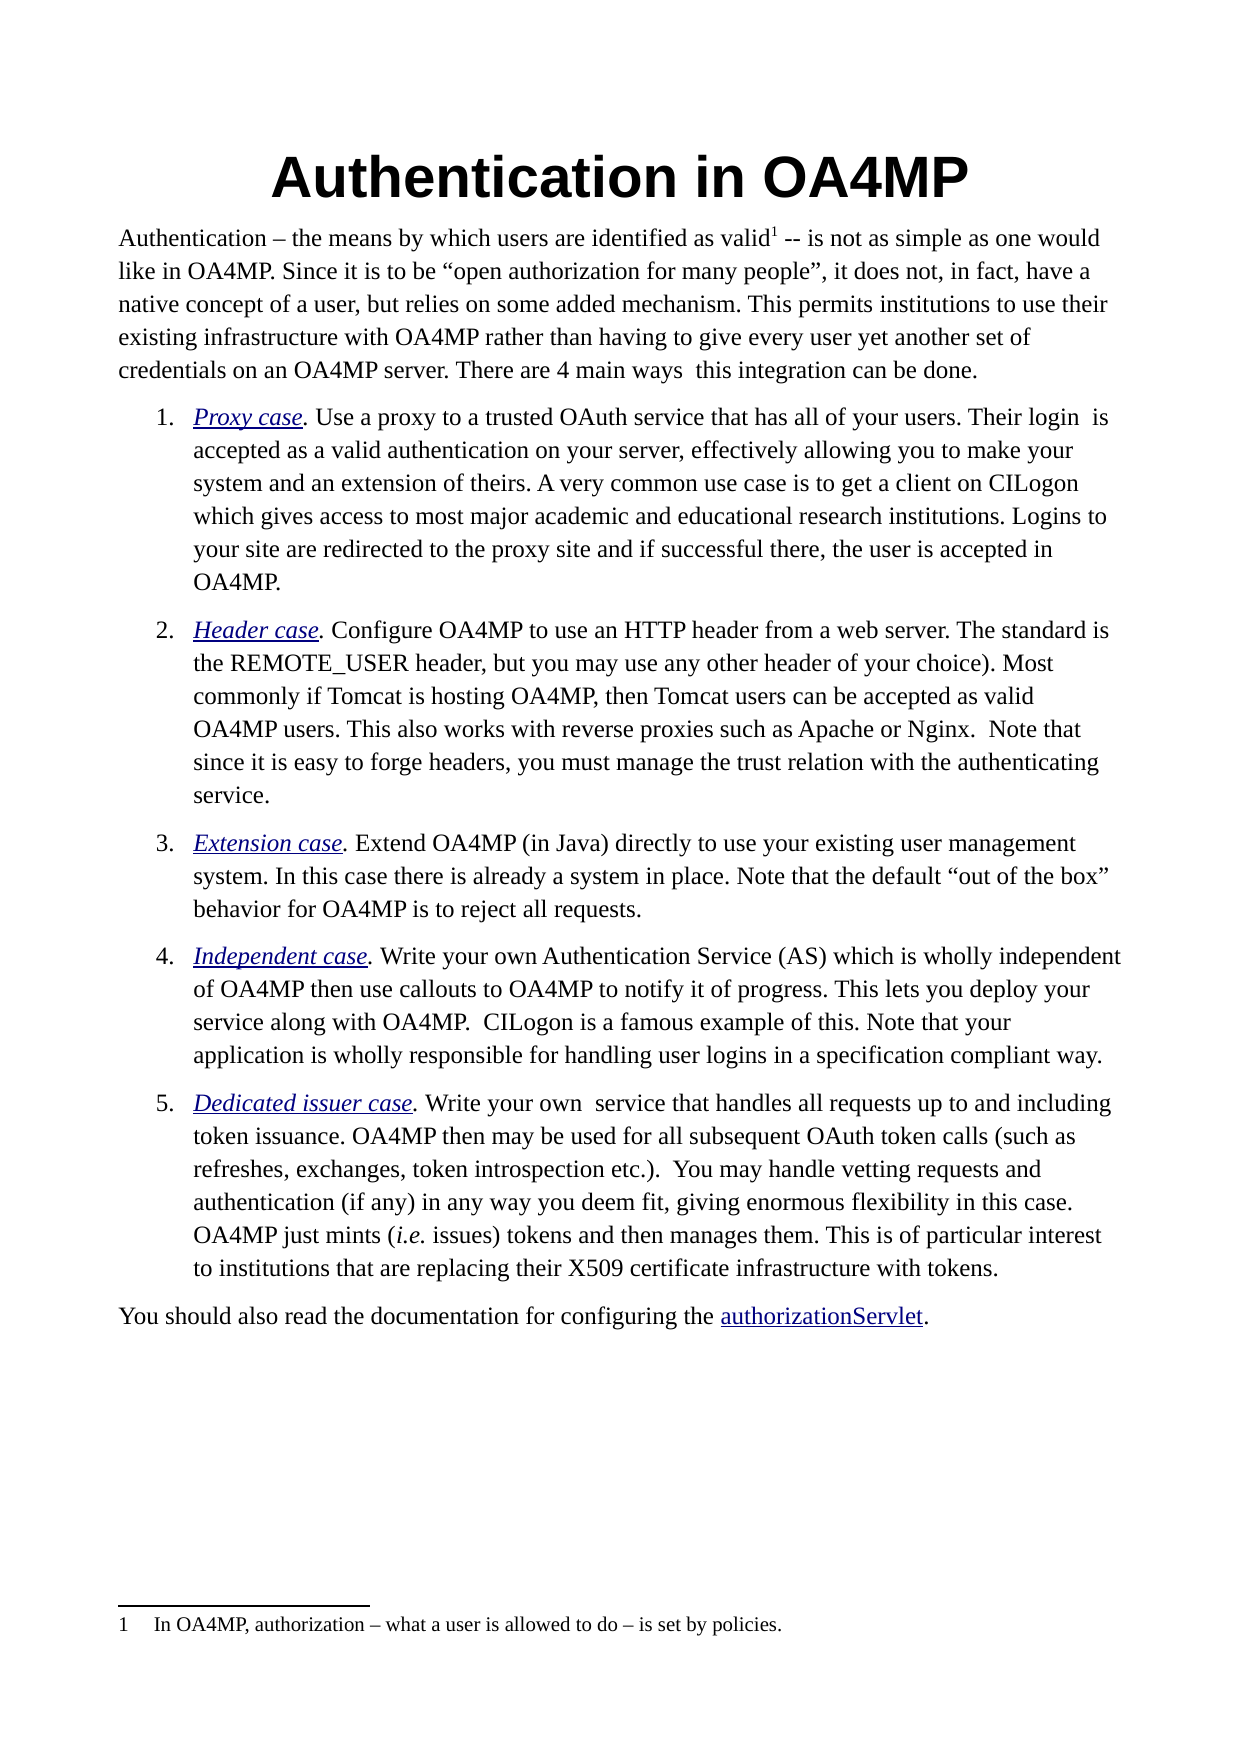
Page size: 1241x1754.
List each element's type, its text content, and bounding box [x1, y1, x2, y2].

list Independent case. Write your own Authentication Service (AS) which is wholly independent of OA4MP then use callouts to OA4MP to notify it of progress. This lets you deploy your service along with OA4MP. CILogon is a famous example of this. Note that your application is wholly responsible for handling user logins in a specification compliant way. [156, 941, 1122, 1069]
text In OA4MP, authorization – what a user is allowed to do – is set by policies. [118, 1612, 1122, 1636]
list Proxy case. Use a proxy to a trusted OAuth service that has all of your users. Their login is accepted as a valid authentication on your server, effectively allowing you to make your system and an extension of theirs. A very common use case is to get a client on CILogon which gives access to most major academic and educational research institutions. Logins to your site are redirected to the proxy site and if successful there, the user is accepted in OA4MP. [156, 402, 1122, 596]
text You should also read the documentation for configuring the authorizationServlet. [118, 1301, 1122, 1329]
list Header case. Configure OA4MP to use an HTTP header from a web server. The standard is the REMOTE_USER header, but you may use any other header of your choice). Most commonly if Tomcat is hosting OA4MP, then Tomcat users can be accepted as valid OA4MP users. This also works with reverse proxies such as Apache or Nginx. Note that since it is easy to forge headers, you must manage the trust relation with the authenticating service. [156, 615, 1122, 809]
list Dedicated issuer case. Write your own service that handles all requests up to and including token issuance. OA4MP then may be used for all subsequent OAuth token calls (such as refreshes, exchanges, token introspection etc.). You may handle vetting requests and authentication (if any) in any way you deem fit, giving enormous flexibility in this case. OA4MP just mints (i.e. issues) tokens and then manages them. This is of particular interest to institutions that are replacing their X509 certificate infrastructure with tokens. [156, 1088, 1122, 1282]
title Authentication in OA4MP [118, 143, 1122, 210]
text Authentication – the means by which users are identified as valid -- is not as simple as one would like in OA4MP. Since it is to be “open authorization for many people”, it does not, in fact, have a native concept of a user, but relies on some added mechanism. This permits institutions to use their existing infrastructure with OA4MP rather than having to give every user yet another set of credentials on an OA4MP server. There are 4 main ways this integration can be done. [118, 223, 1122, 383]
list Extension case. Extend OA4MP (in Java) directly to use your existing user management system. In this case there is already a system in place. Note that the default “out of the box” behavior for OA4MP is to reject all requests. [156, 828, 1122, 923]
